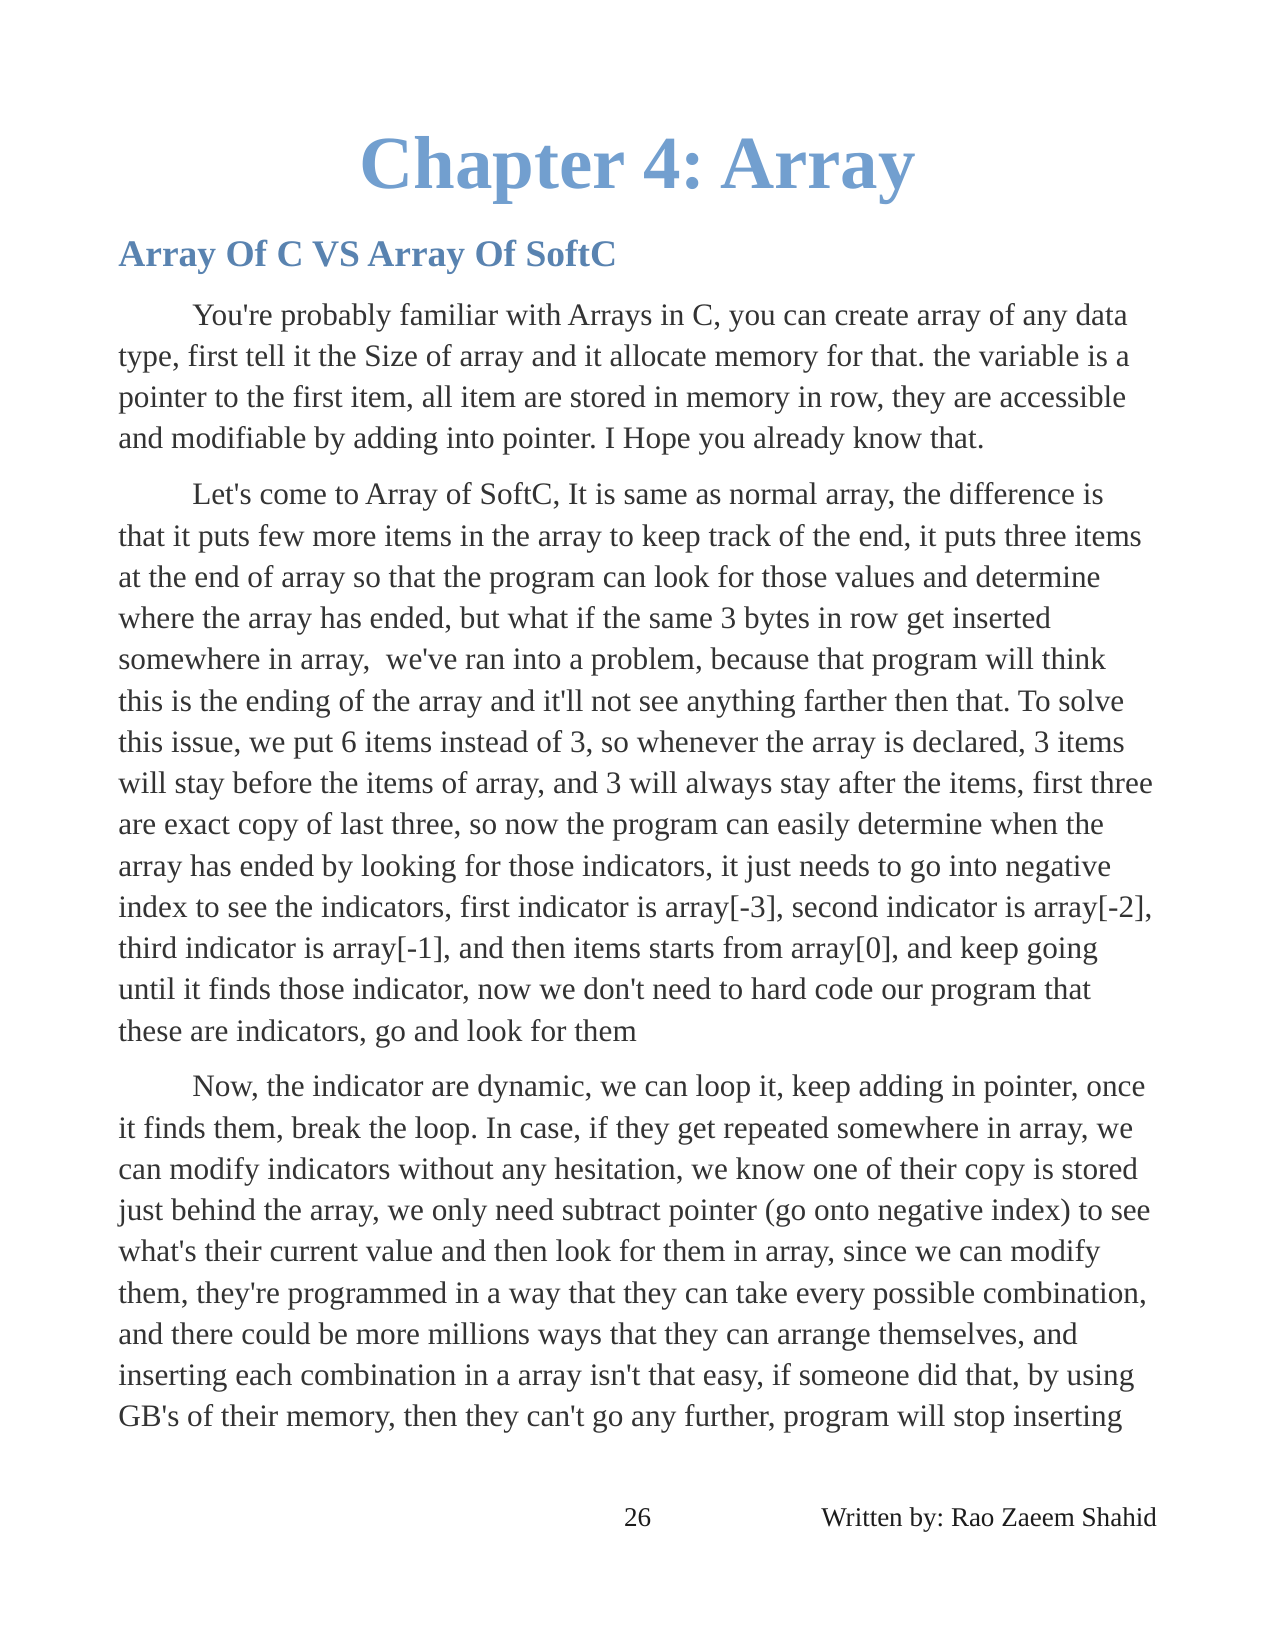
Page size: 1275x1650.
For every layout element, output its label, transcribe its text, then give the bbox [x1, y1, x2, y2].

text Now, the indicator are dynamic, we can loop it, keep adding in pointer, once it finds them, break the loop. In case, if they get repeated somewhere in array, we can modify indicators without any hesitation, we know one of their copy is stored just behind the array, we only need subtract pointer (go onto negative index) to see what's their current value and then look for them in array, since we can modify them, they're programmed in a way that they can take every possible combination, and there could be more millions ways that they can arrange themselves, and inserting each combination in a array isn't that easy, if someone did that, by using GB's of their memory, then they can't go any further, program will stop inserting [118, 1068, 1157, 1434]
text Let's come to Array of SoftC, It is same as normal array, the difference is that it puts few more items in the array to keep track of the end, it puts three items at the end of array so that the program can look for those values and determine where the array has ended, but what if the same 3 bytes in row get inserted somewhere in array, we've ran into a problem, because that program will think this is the ending of the array and it'll not see anything farther then that. To solve this issue, we put 6 items instead of 3, so whenever the array is declared, 3 items will stay before the items of array, and 3 will always stay after the items, first three are exact copy of last three, so now the program can easily determine when the array has ended by looking for those indicators, it just needs to go into negative index to see the indicators, first indicator is array[-3], second indicator is array[-2], third indicator is array[-1], and then items starts from array[0], and keep going until it finds those indicator, now we don't need to hard code our program that these are indicators, go and look for them [118, 476, 1157, 1048]
text You're probably familiar with Arrays in C, you can create array of any data type, first tell it the Size of array and it allocate memory for that. the variable is a pointer to the first item, all item are stored in memory in row, they are accessible and modifiable by adding into pointer. I Hope you already know that. [118, 296, 1157, 456]
text Chapter 4: Array [118, 118, 1157, 204]
text Array Of C VS Array Of SoftC [118, 232, 1157, 275]
